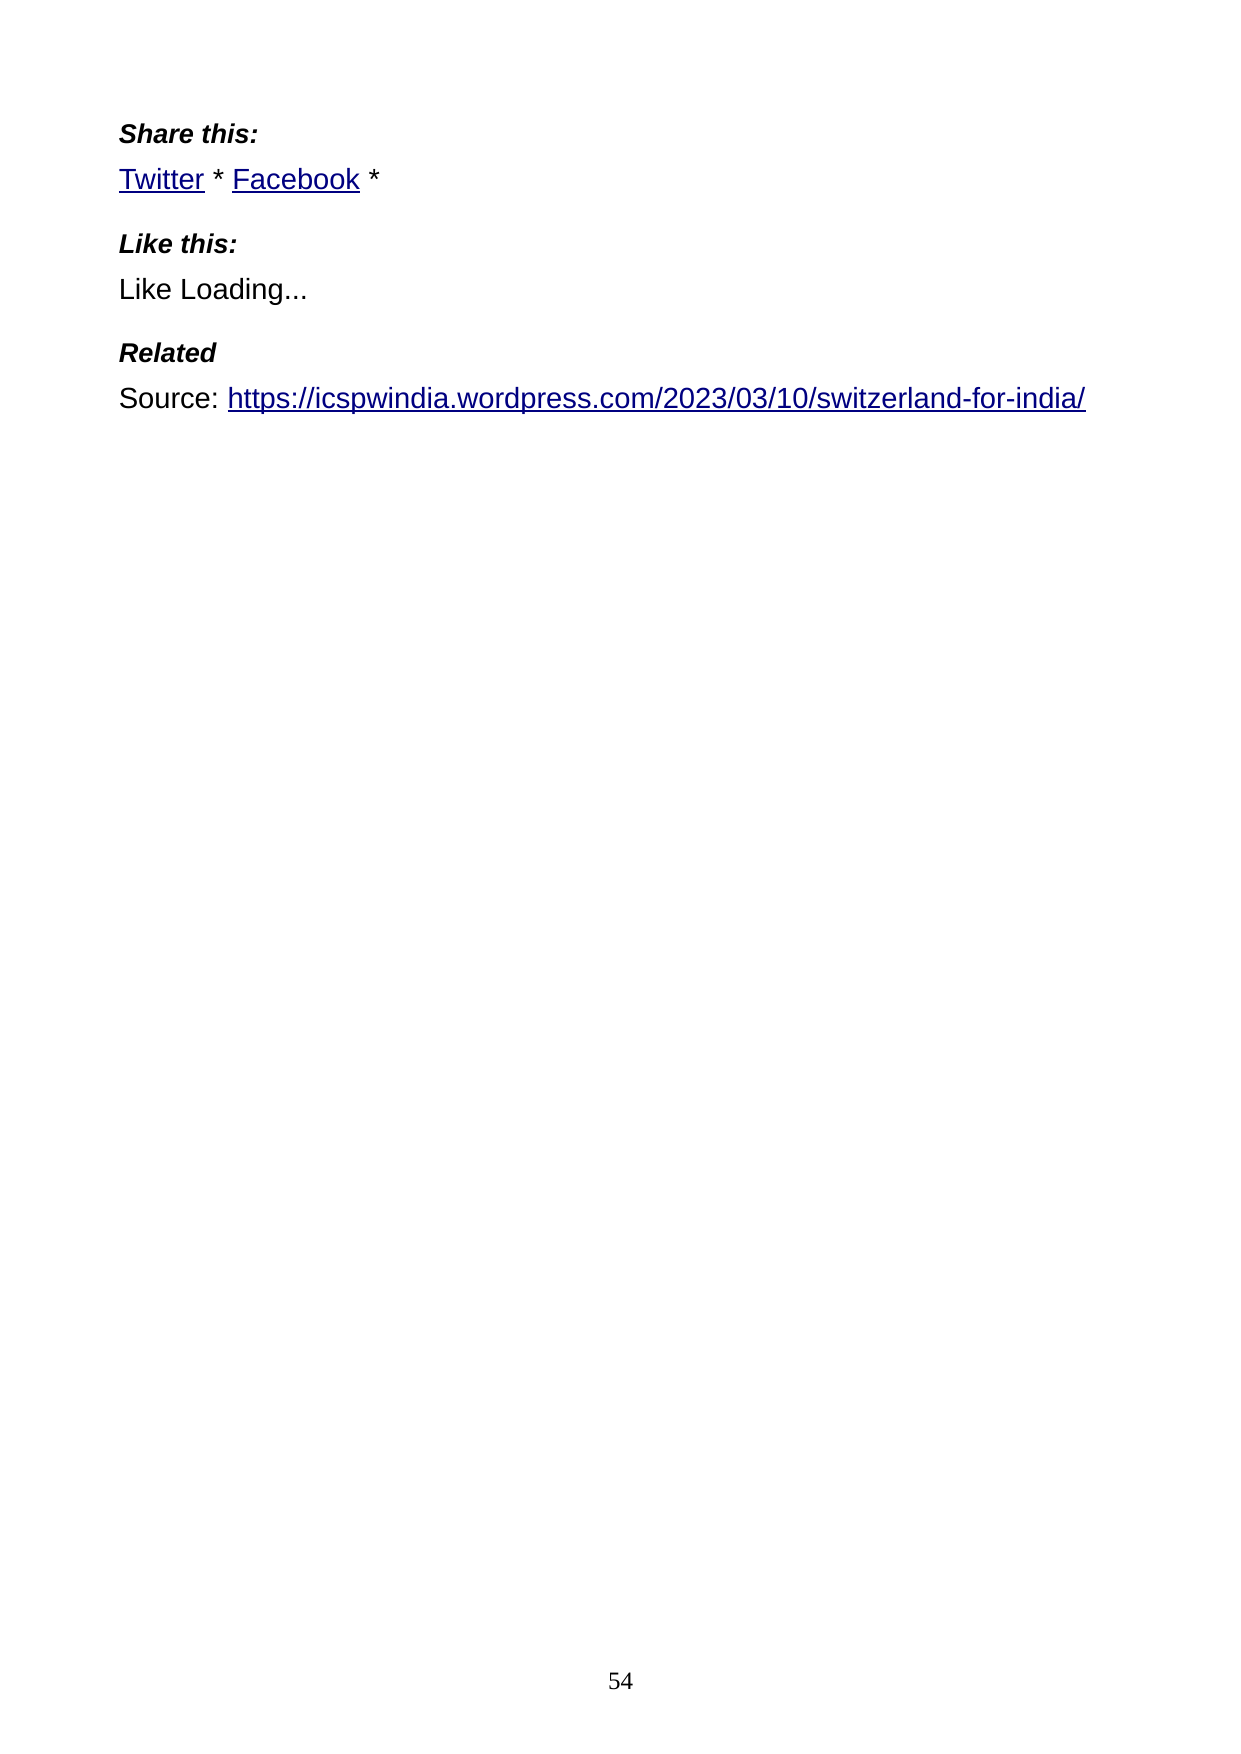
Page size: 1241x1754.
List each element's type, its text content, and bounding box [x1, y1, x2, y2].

subtitle Share this: [118, 118, 1122, 150]
text Twitter * Facebook * [118, 162, 1122, 196]
text Like Loading... [118, 272, 1122, 305]
subtitle Related [118, 337, 1122, 368]
text Source: https://icspwindia.wordpress.com/2023/03/10/switzerland-for-india/ [118, 381, 1122, 414]
subtitle Like this: [118, 228, 1122, 259]
